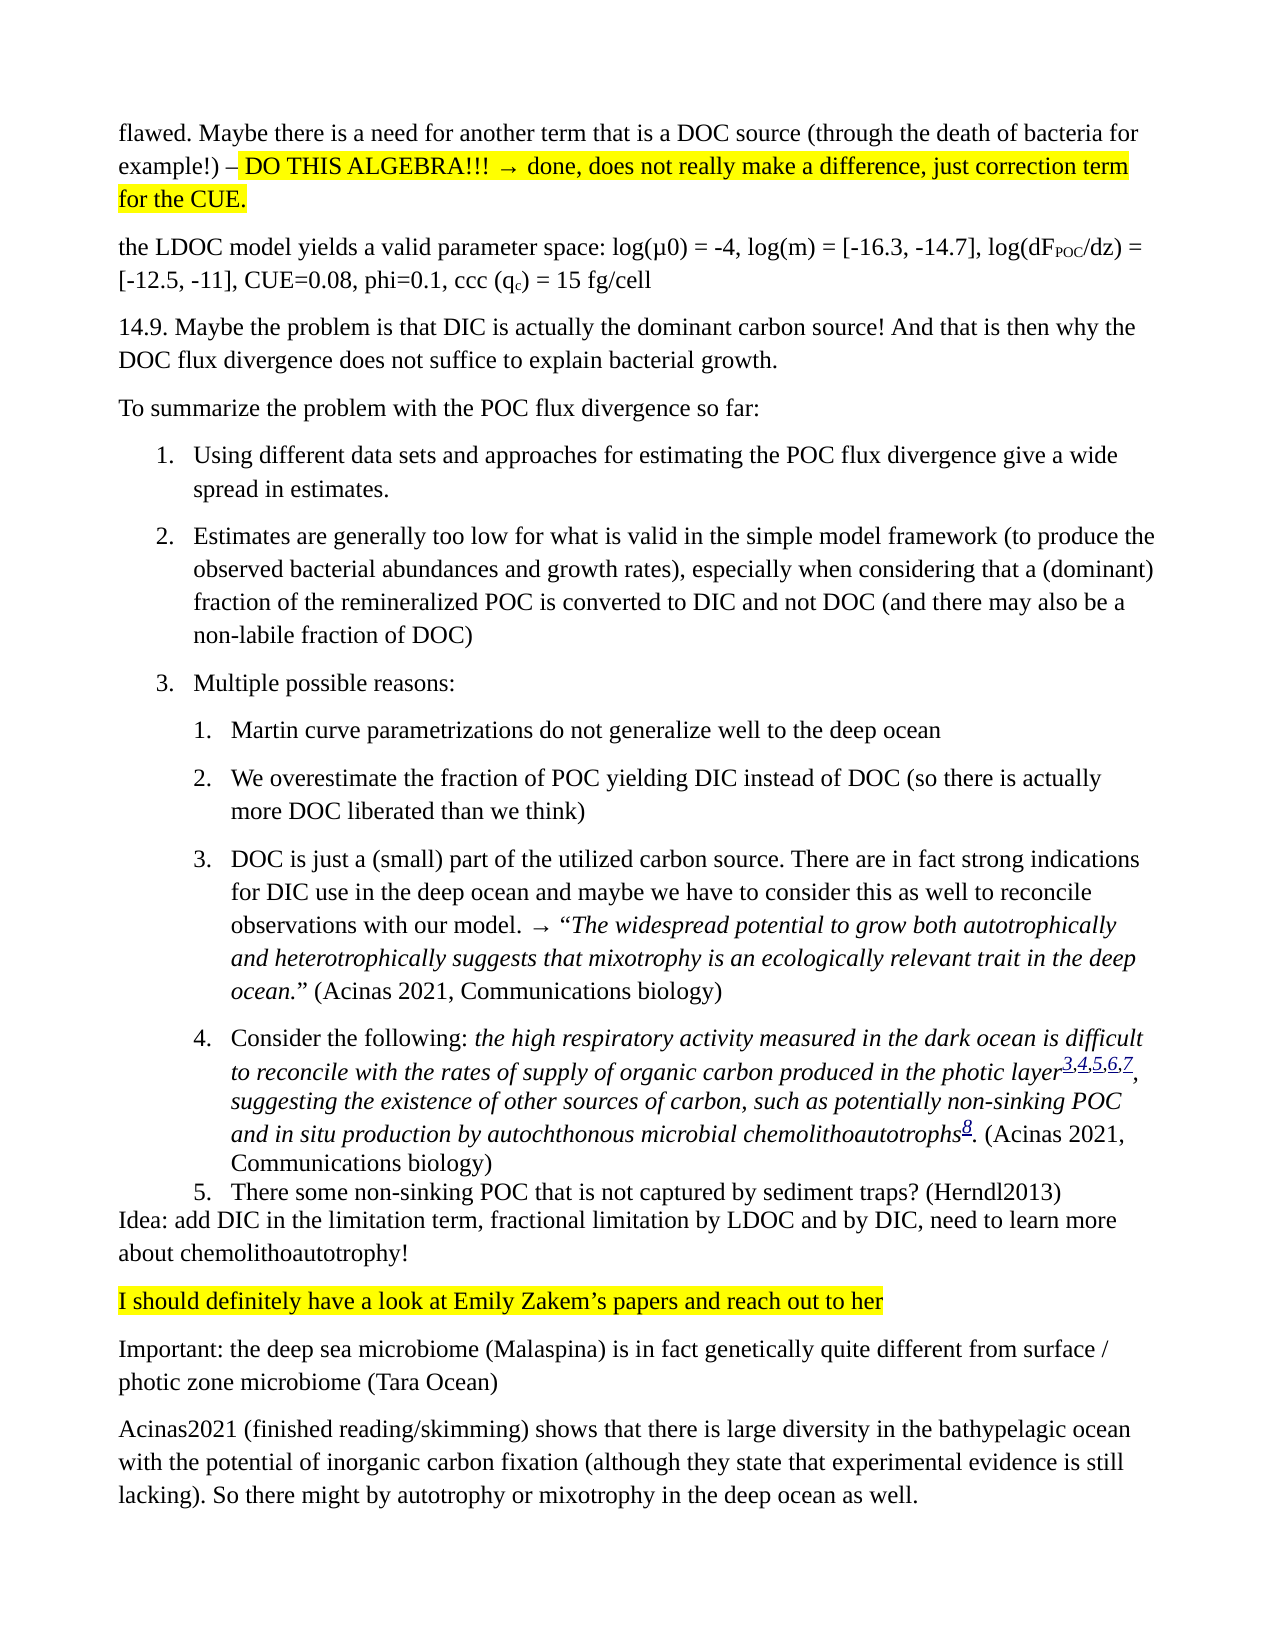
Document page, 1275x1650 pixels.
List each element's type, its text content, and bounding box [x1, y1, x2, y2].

list Consider the following: the high respiratory activity measured in the dark ocean is difficult to reconcile with the rates of supply of organic carbon produced in the photic layer3,4,5,6,7, suggesting the existence of other sources of carbon, such as potentially non-sinking POC and in situ production by autochthonous microbial chemolithoautotrophs8. (Acinas 2021, Communications biology) [193, 1023, 1157, 1177]
text flawed. Maybe there is a need for another term that is a DOC source (through the death of bacteria for example!) – DO THIS ALGEBRA!!! → done, does not really make a difference, just correction term for the CUE. [118, 118, 1157, 213]
text Important: the deep sea microbiome (Malaspina) is in fact genetically quite different from surface / photic zone microbiome (Tara Ocean) [118, 1334, 1157, 1396]
list Multiple possible reasons: [156, 668, 1157, 697]
text the LDOC model yields a valid parameter space: log(µ0) = -4, log(m) = [-16.3, -14.7], log(dFPOC/dz) = [-12.5, -11], CUE=0.08, phi=0.1, ccc (qc) = 15 fg/cell [118, 232, 1157, 293]
list Using different data sets and approaches for estimating the POC flux divergence give a wide spread in estimates. [156, 441, 1157, 502]
text I should definitely have a look at Emily Zakem’s papers and reach out to her [118, 1286, 1157, 1315]
list There some non-sinking POC that is not captured by sediment traps? (Herndl2013) [193, 1177, 1157, 1206]
list DOC is just a (small) part of the utilized carbon source. There are in fact strong indications for DIC use in the deep ocean and maybe we have to consider this as well to reconcile observations with our model. → “The widespread potential to grow both autotrophically and heterotrophically suggests that mixotrophy is an ecologically relevant trait in the deep ocean.” (Acinas 2021, Communications biology) [193, 844, 1157, 1004]
text 14.9. Maybe the problem is that DIC is actually the dominant carbon source! And that is then why the DOC flux divergence does not suffice to explain bacterial growth. [118, 312, 1157, 374]
list Martin curve parametrizations do not generalize well to the deep ocean [193, 716, 1157, 744]
list We overestimate the fraction of POC yielding DIC instead of DOC (so there is actually more DOC liberated than we think) [193, 763, 1157, 825]
text Idea: add DIC in the limitation term, fractional limitation by LDOC and by DIC, need to learn more about chemolithoautotrophy! [118, 1206, 1157, 1267]
list Estimates are generally too low for what is valid in the simple model framework (to produce the observed bacterial abundances and growth rates), especially when considering that a (dominant) fraction of the remineralized POC is converted to DIC and not DOC (and there may also be a non-labile fraction of DOC) [156, 521, 1157, 649]
text Acinas2021 (finished reading/skimming) shows that there is large diversity in the bathypelagic ocean with the potential of inorganic carbon fixation (although they state that experimental evidence is still lacking). So there might by autotrophy or mixotrophy in the deep ocean as well. [118, 1414, 1157, 1509]
text To summarize the problem with the POC flux divergence so far: [118, 393, 1157, 422]
